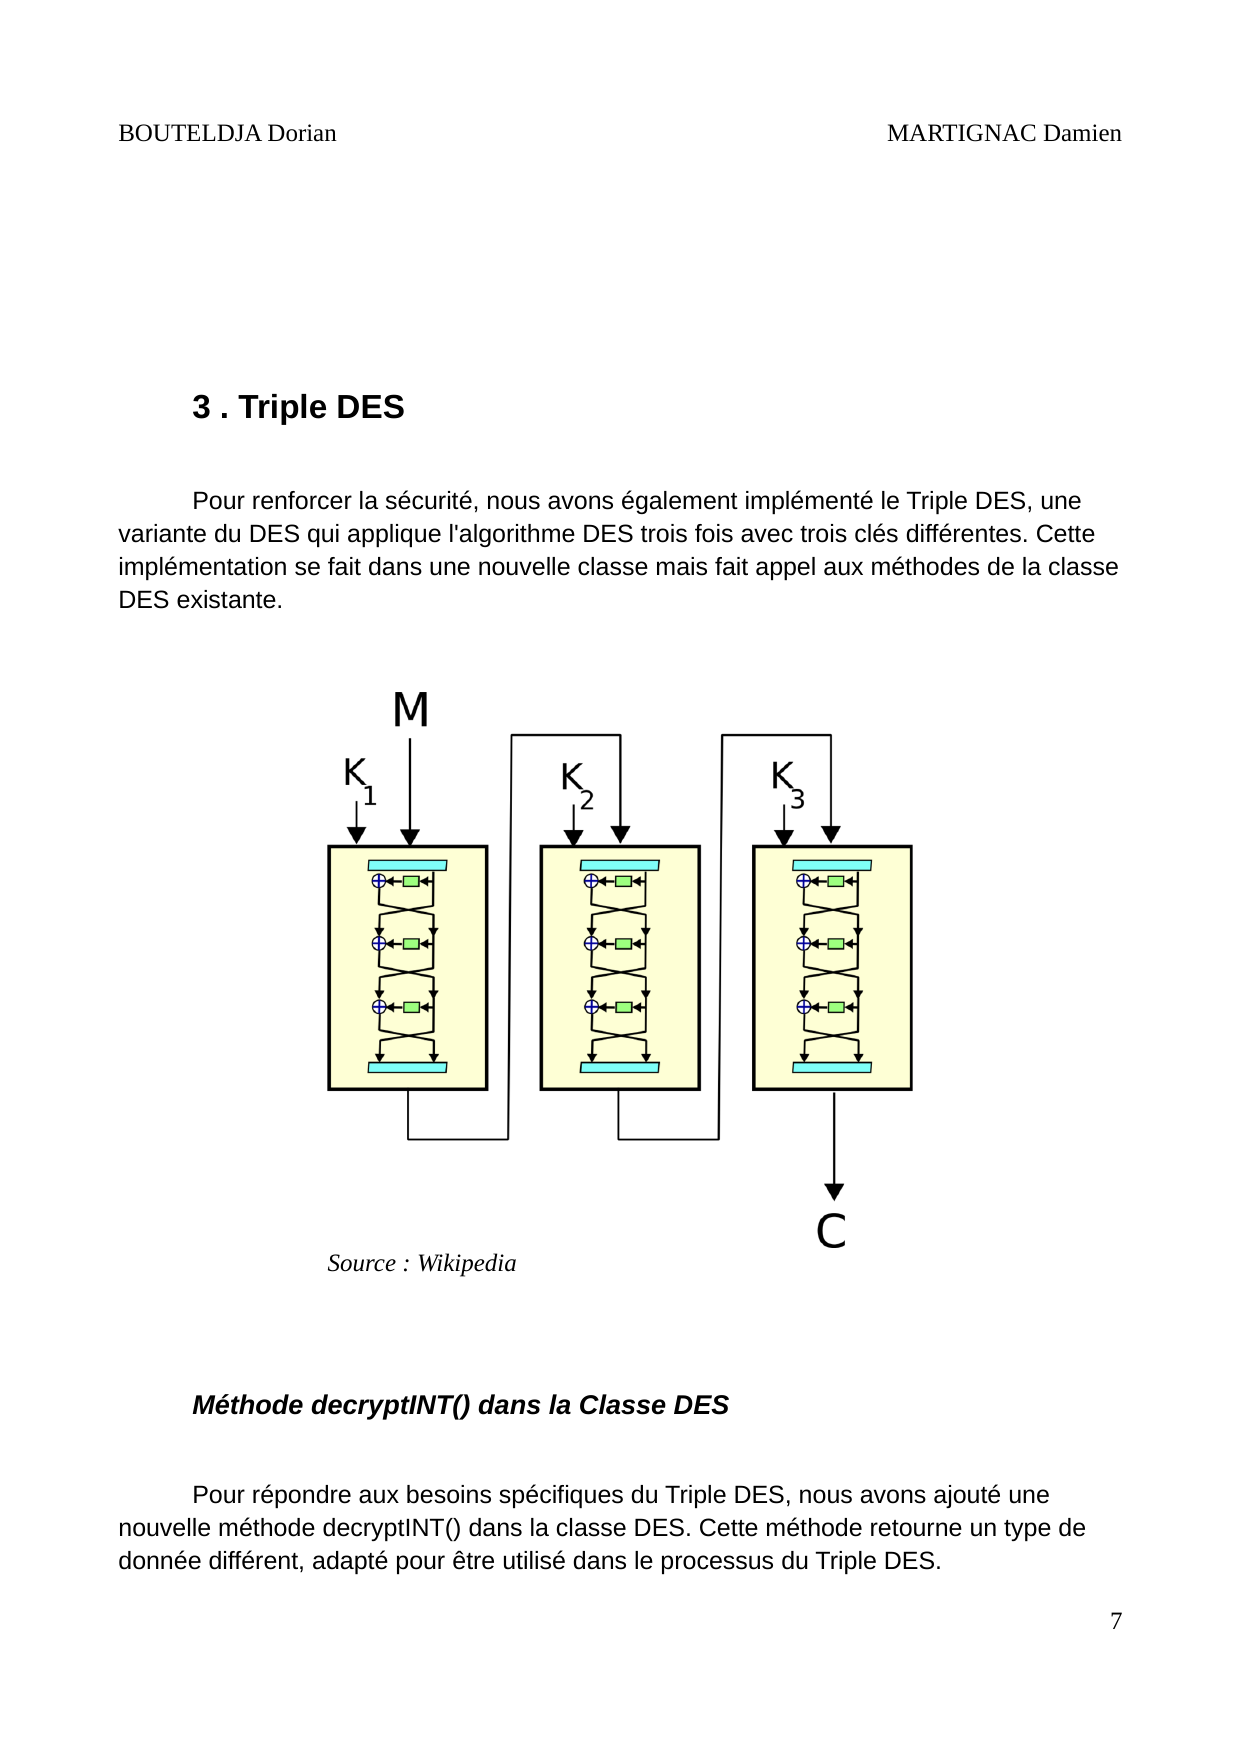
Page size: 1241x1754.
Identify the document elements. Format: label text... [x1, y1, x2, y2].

subtitle 3 . Triple DES [118, 388, 1122, 426]
subtitle Méthode decryptINT() dans la Classe DES [118, 1389, 1122, 1420]
text Pour répondre aux besoins spécifiques du Triple DES, nous avons ajouté une nouvelle méthode decryptINT() dans la classe DES. Cette méthode retourne un type de donnée différent, adapté pour être utilisé dans le processus du Triple DES. [118, 1480, 1122, 1575]
text Source : Wikipedia [327, 1248, 913, 1277]
text Pour renforcer la sécurité, nous avons également implémenté le Triple DES, une variante du DES qui applique l'algorithme DES trois fois avec trois clés différentes. Cette implémentation se fait dans une nouvelle classe mais fait appel aux méthodes de la classe DES existante. [118, 486, 1122, 614]
picture [327, 692, 913, 1248]
